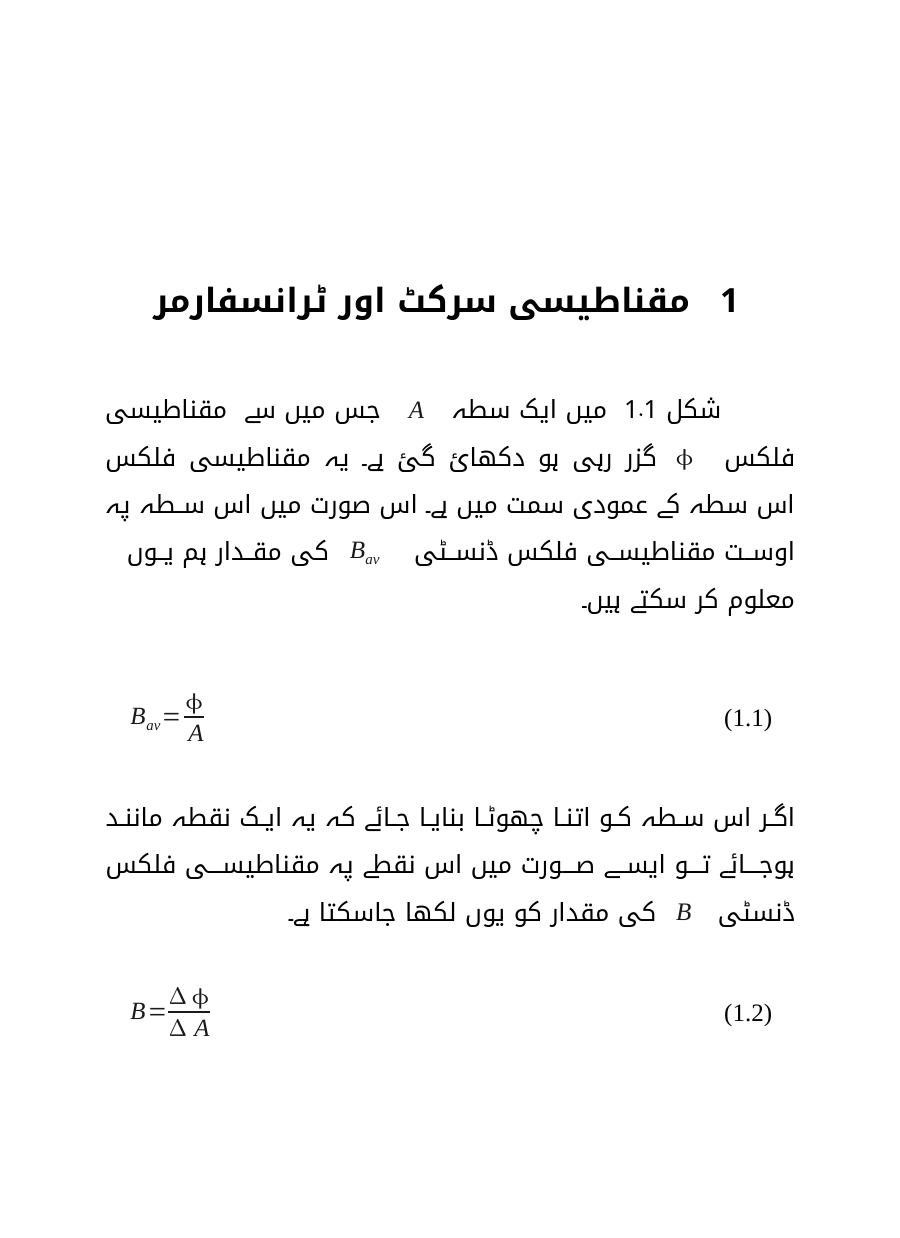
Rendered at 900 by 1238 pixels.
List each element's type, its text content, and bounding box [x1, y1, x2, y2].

table_header [105, 978, 718, 1060]
table_header (1.1) [718, 683, 795, 765]
text شکل 1.1 میں ایک سطہ جس میں سے مقناطیسی فلکس گزر رہی ہو دکھائ گئ ہے۔ یہ مقناطیسی فلکس اس سطہ کے عمودی سمت میں ہے۔ اس صورت میں اس سطہ پہ اوست مقناطیسی فلکس ڈنسٹی کی مقدار ہم یوں معلوم کر سکتے ہیں۔ [105, 386, 795, 623]
subtitle مقناطیسی سرکٹ اور ٹرانسفارمر [105, 269, 720, 333]
table_header (1.2) [718, 978, 795, 1060]
table_header [105, 683, 718, 765]
text اگر اس سطہ کو اتنا چھوٹا بنایا جائے کہ یہ ایک نقطہ مانند ہوجائے تو ایسے صورت میں اس نقطے پہ مقناطیسی فلکس ڈنسٹی کی مقدار کو یوں لکھا جاسکتا ہے۔ [105, 794, 795, 936]
